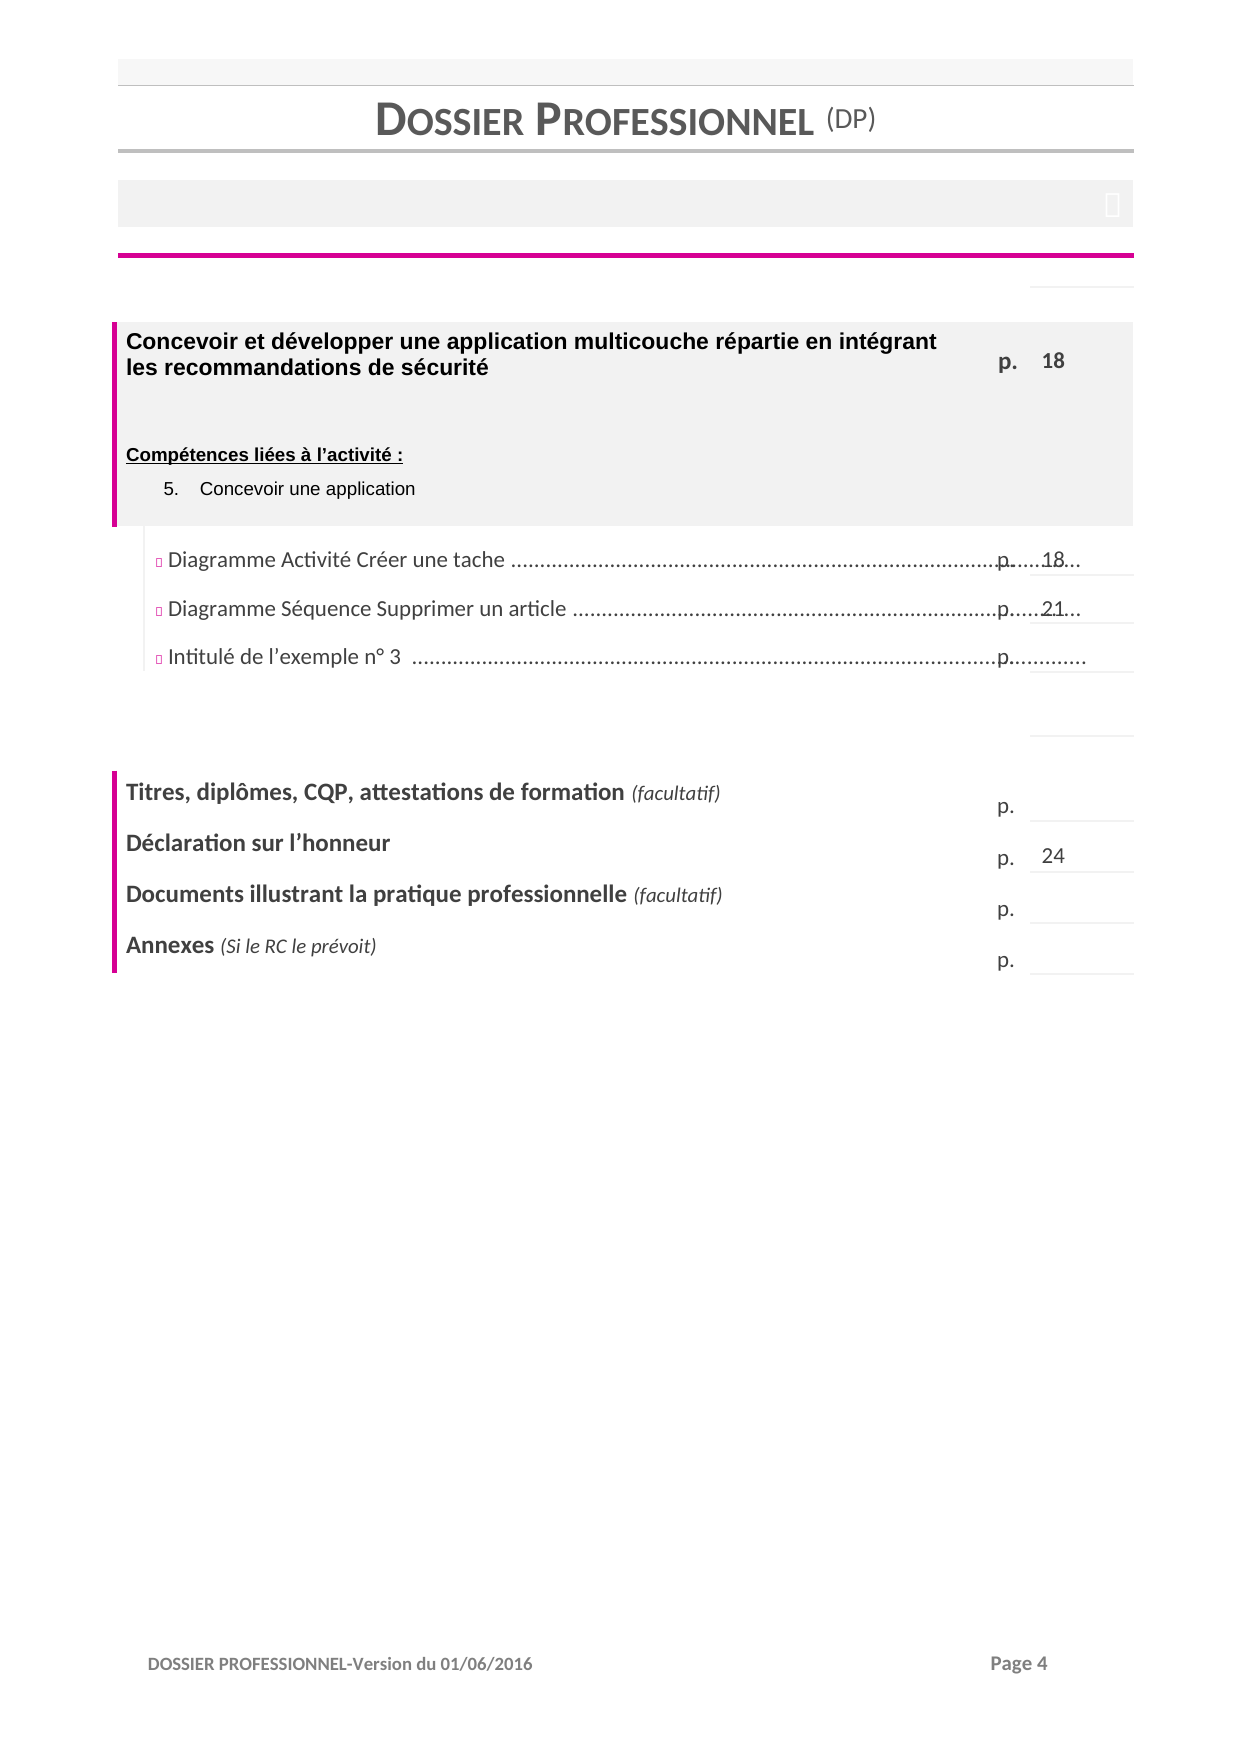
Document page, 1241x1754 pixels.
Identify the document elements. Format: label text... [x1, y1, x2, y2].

table_cell  Intitulé de l’exemple n° 3 p [145, 622, 986, 671]
table_cell p. [986, 922, 1030, 973]
table_cell Documents illustrant la pratique professionnelle (facultatif) [117, 871, 986, 922]
table_cell p. [986, 622, 1030, 671]
table_cell Compétences liées à l’activité : Concevoir une application [117, 438, 986, 526]
table_cell 24 [1030, 822, 1133, 871]
table_cell p. [986, 771, 1030, 819]
table_cell [1030, 737, 1133, 771]
table_cell  Diagramme Séquence Supprimer un article p. [145, 574, 986, 622]
table_cell p. [986, 871, 1030, 922]
table_cell [1030, 673, 1133, 734]
table_cell [1030, 438, 1133, 526]
table_cell [1030, 924, 1133, 973]
table_header [115, 286, 144, 322]
table_cell 18 [1030, 322, 1133, 393]
table_cell [115, 527, 143, 573]
table_cell Concevoir et développer une application multicouche répartie en intégrant les recommandations de sécurité [117, 322, 986, 393]
table_cell [1030, 393, 1133, 438]
table_cell [1030, 624, 1133, 671]
table_cell 21 [1030, 576, 1133, 622]
table_cell [986, 438, 1030, 526]
table_cell [115, 574, 143, 622]
table_header [144, 286, 986, 322]
table_cell  Diagramme Activité Créer une tache p. [145, 526, 986, 573]
table_cell Annexes (Si le RC le prévoit) [117, 922, 986, 973]
table_cell p. [986, 574, 1030, 622]
table_cell 18 [1030, 526, 1133, 573]
table_cell Titres, diplômes, CQP, attestations de formation (facultatif) [117, 771, 986, 819]
table_cell [986, 735, 1030, 771]
table_cell [144, 735, 986, 771]
table_header [1030, 288, 1133, 322]
table_cell [144, 671, 986, 734]
table_cell [117, 393, 986, 438]
table_cell [1030, 771, 1133, 819]
table_cell p. [986, 820, 1030, 871]
table_cell [1030, 873, 1133, 922]
table_cell [986, 393, 1030, 438]
table_cell [115, 735, 144, 771]
table_header [986, 286, 1030, 322]
table_cell Déclaration sur l’honneur [117, 820, 986, 871]
table_cell [115, 671, 144, 734]
table_cell p. [986, 526, 1030, 573]
table_cell [986, 671, 1030, 734]
table_cell p. [986, 322, 1030, 393]
table_cell [115, 622, 143, 671]
